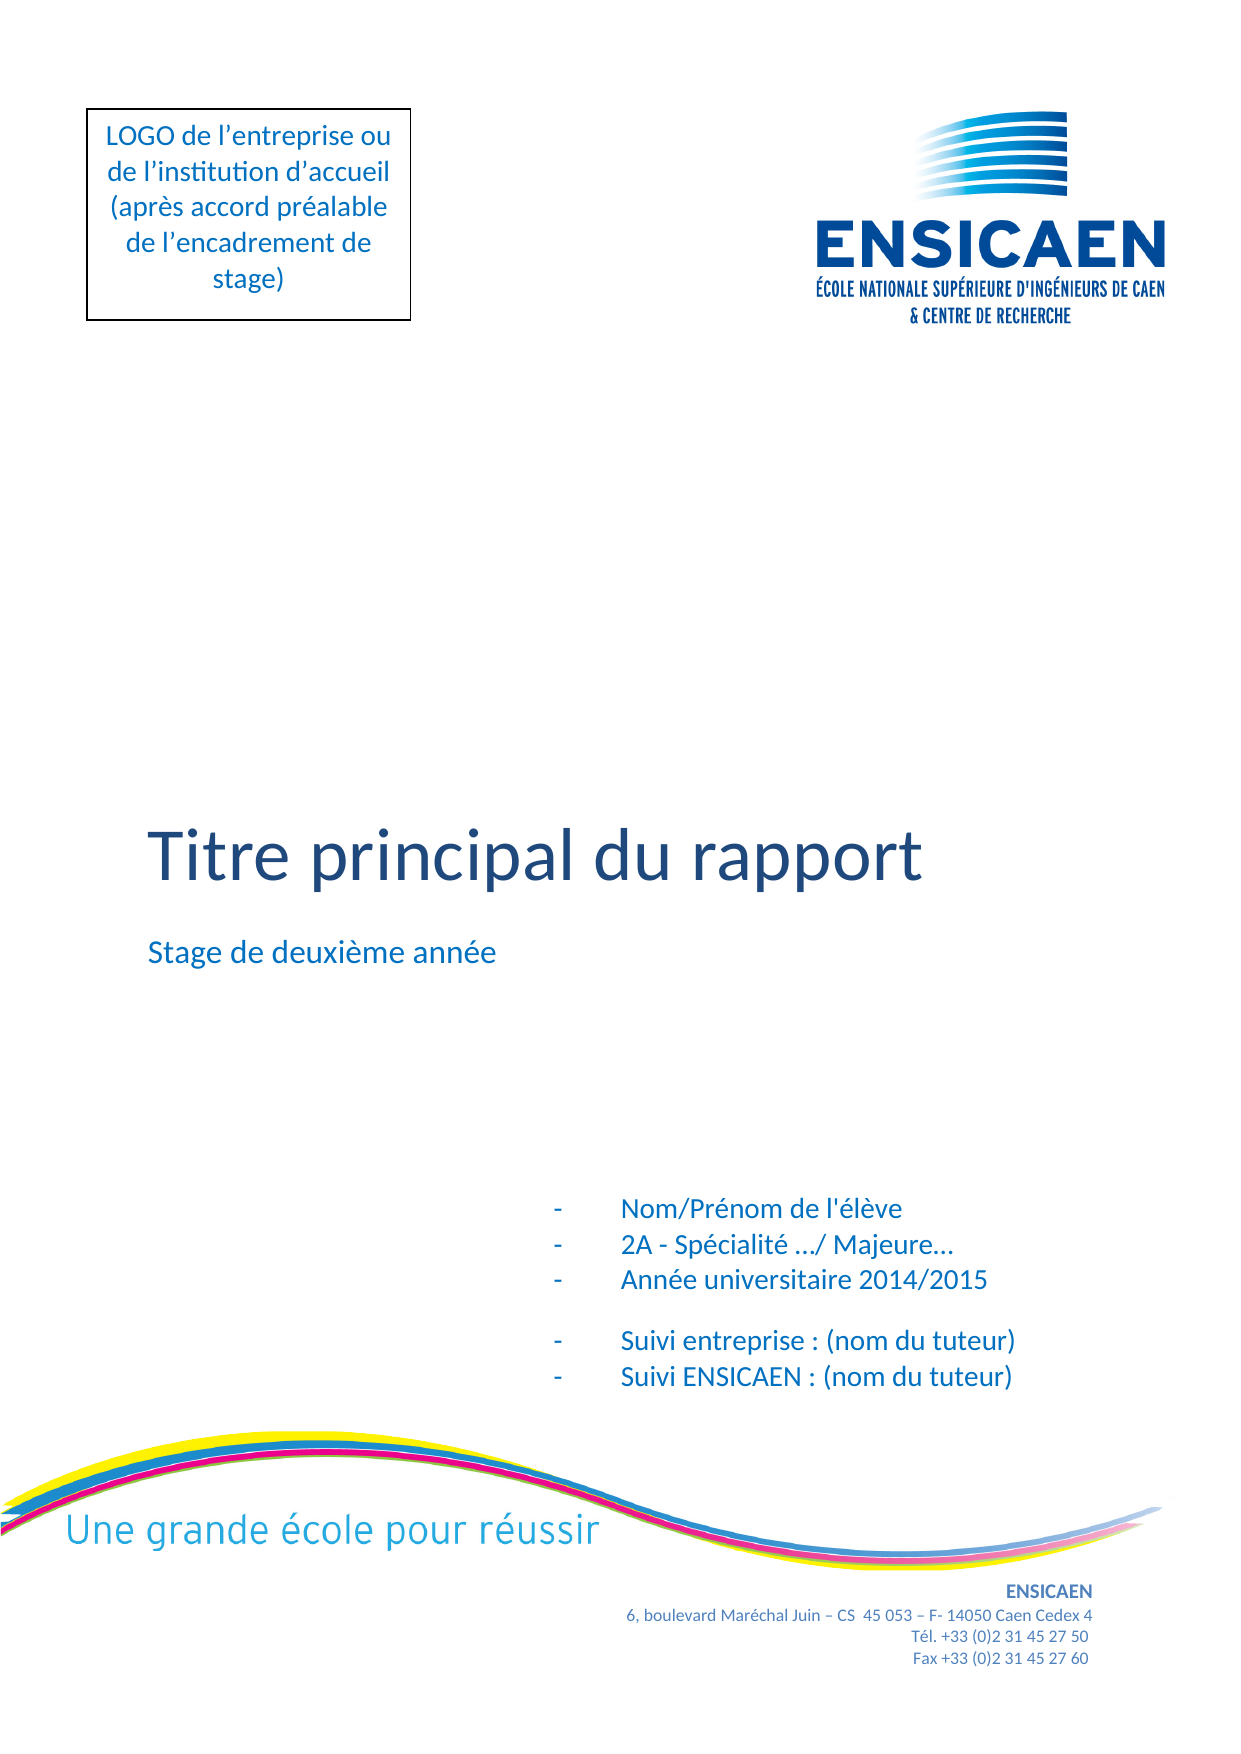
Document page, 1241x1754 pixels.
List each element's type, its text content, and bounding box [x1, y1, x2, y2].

picture [808, 106, 1173, 329]
picture [2, 1431, 1241, 1551]
subtitle Titre principal du rapport [148, 808, 1092, 899]
text Stage de deuxième année [148, 931, 1092, 971]
text - Nom/Prénom de l'élève [553, 1190, 1092, 1226]
text - Suivi entreprise : (nom du tuteur) [553, 1322, 1092, 1358]
text - 2A - Spécialité …/ Majeure… [553, 1226, 1092, 1261]
text - Année universitaire 2014/2015 [553, 1261, 1092, 1297]
text - Suivi ENSICAEN : (nom du tuteur) [553, 1358, 1092, 1394]
text LOGO de l’entreprise ou de l’institution d’accueil (après accord préalable de l’encadrement de stage) [103, 117, 394, 295]
